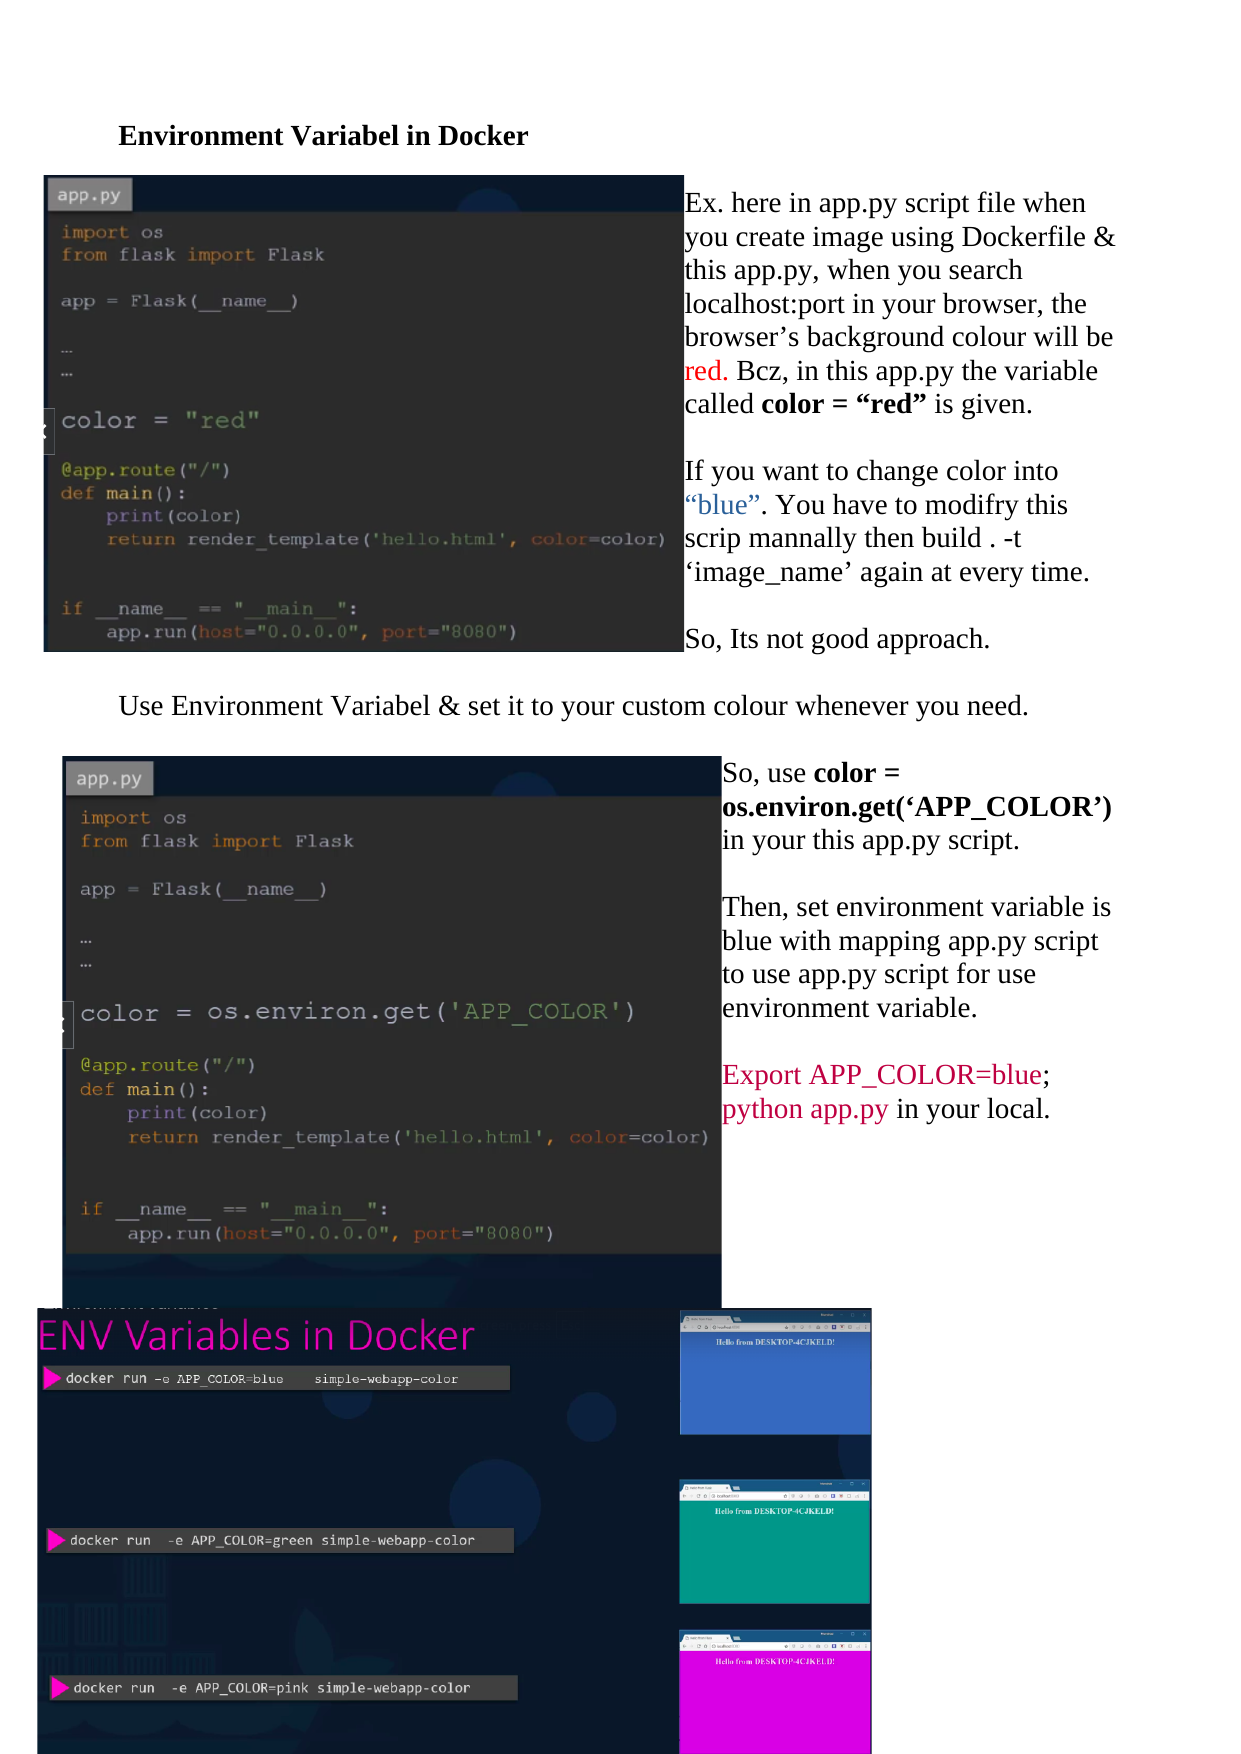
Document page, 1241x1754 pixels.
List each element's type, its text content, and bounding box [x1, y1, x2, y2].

text Export APP_COLOR=blue; python app.py in your local. [118, 1057, 1122, 1124]
text So, use color = os.environ.get(‘APP_COLOR’) in your this app.py script. [118, 755, 1122, 856]
picture [43, 175, 96, 652]
text Environment Variabel in Docker [118, 118, 1122, 152]
picture [37, 756, 872, 1754]
text Use Environment Variabel & set it to your custom colour whenever you need. [118, 688, 1122, 722]
text Ex. here in app.py script file when you create image using Dockerfile & this app.py, when you search localhost:port in your browser, the browser’s background colour will be red. Bcz, in this app.py the variable called color = “red” is given. If you want to change color into “blue”. You have to modifry this scrip mannally then build . -t ‘image_name’ again at every time. [118, 185, 1122, 588]
text So, Its not good approach. [118, 621, 1122, 655]
text Then, set environment variable is blue with mapping app.py script to use app.py script for use environment variable. [118, 889, 1122, 1024]
